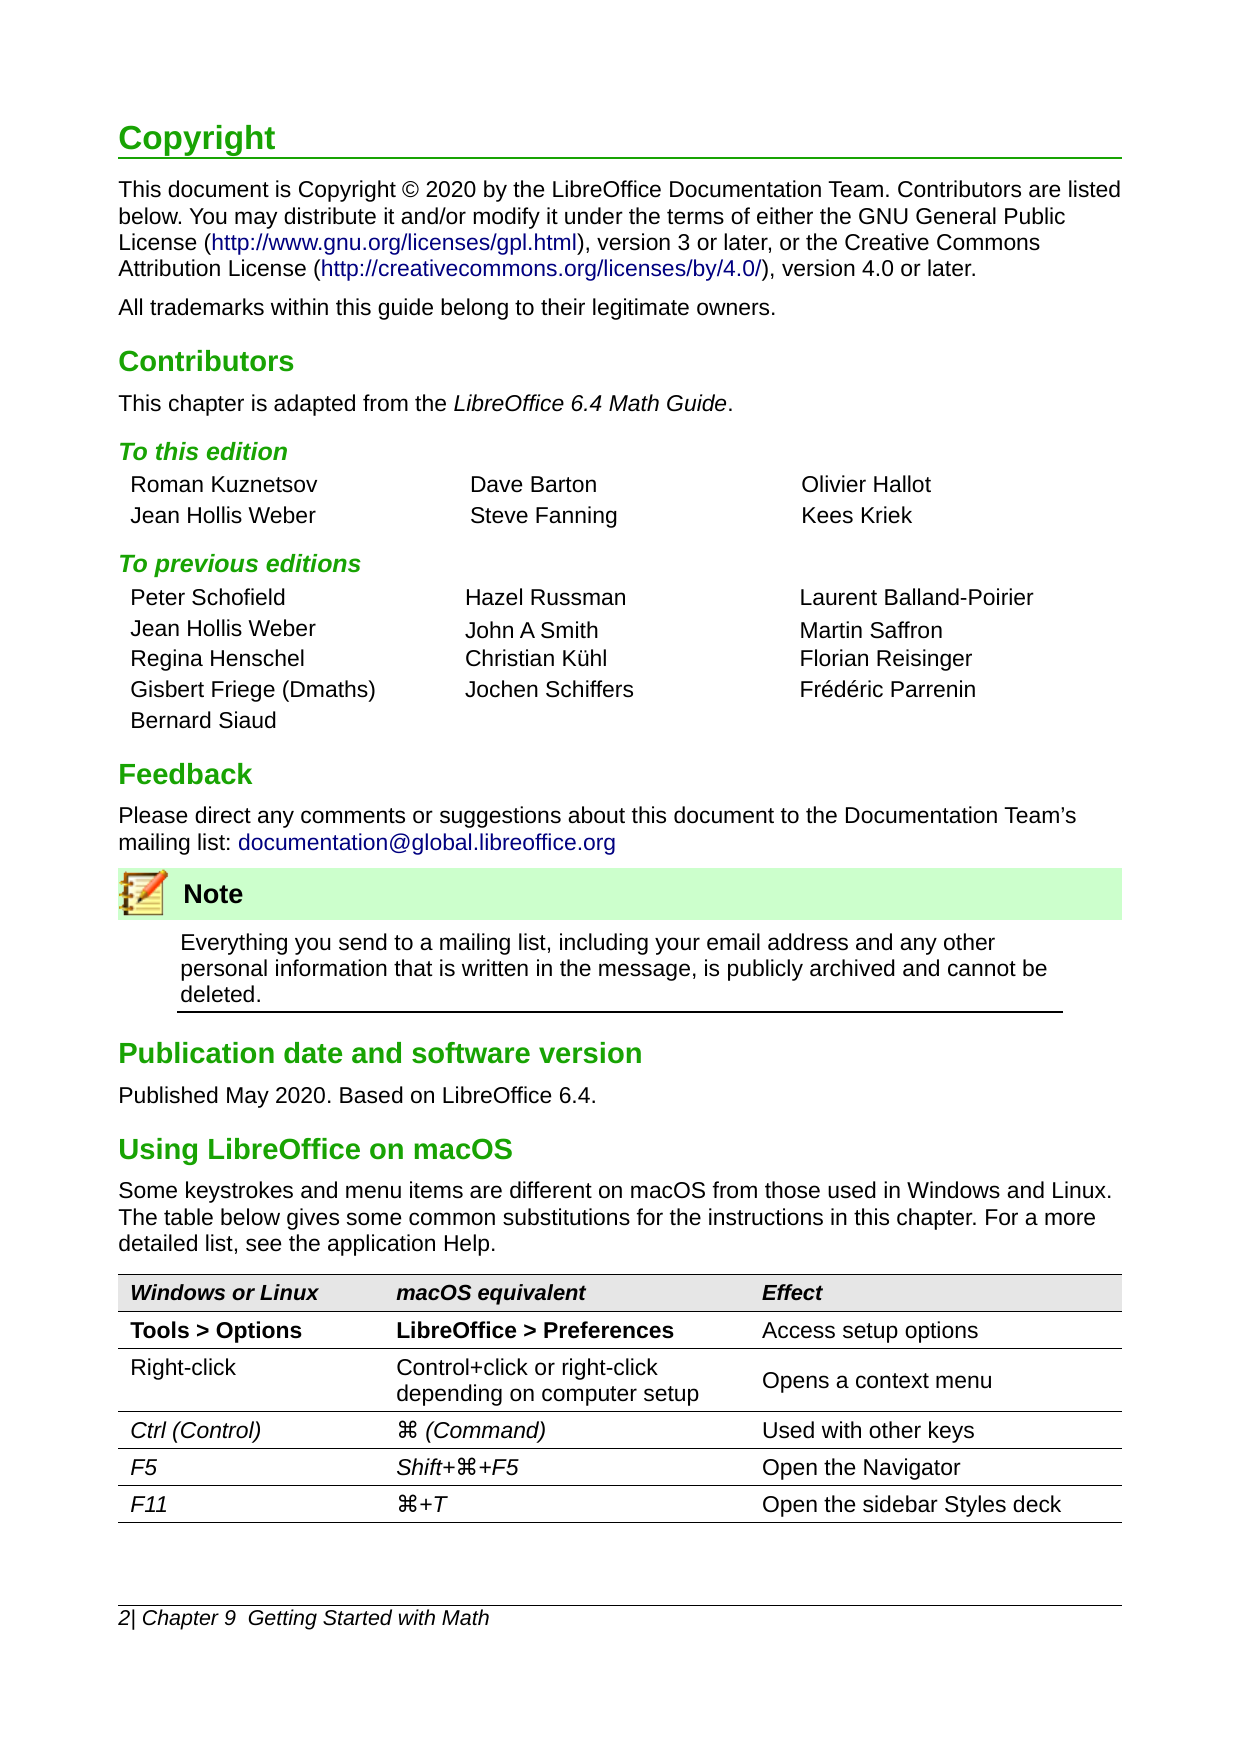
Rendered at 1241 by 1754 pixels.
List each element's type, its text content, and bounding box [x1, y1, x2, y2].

table_cell Control+click or right-click depending on computer setup [384, 1349, 750, 1411]
picture [119, 868, 170, 919]
table_cell Tools > Options [118, 1312, 384, 1348]
table_cell ⌘+T [384, 1486, 750, 1522]
table_cell F5 [118, 1449, 384, 1485]
text Some keystrokes and menu items are different on macOS from those used in Windows and Linux. The table below gives some common substitutions for the instructions in this chapter. For a more detailed list, see the application Help. [118, 1177, 1122, 1256]
table_header Dave Barton [458, 471, 789, 502]
table_header Peter Schofield [118, 584, 453, 614]
subtitle Contributors [118, 344, 1122, 378]
text All trademarks within this guide belong to their legitimate owners. [118, 294, 1122, 321]
table_cell Ctrl (Control) [118, 1412, 384, 1448]
subtitle Publication date and software version [118, 1036, 1122, 1070]
table_cell Right-click [118, 1349, 384, 1411]
table_cell Florian Reisinger [788, 645, 1122, 676]
text This document is Copyright © 2020 by the LibreOffice Documentation Team. Contributors are listed below. You may distribute it and/or modify it under the terms of either the GNU General Public License (http://www.gnu.org/licenses/gpl.html), version 3 or later, or the Creative Commons Attribution License (http://creativecommons.org/licenses/by/4.0/), version 4.0 or later. [118, 176, 1122, 282]
table_cell Opens a context menu [750, 1349, 1122, 1411]
table_header macOS equivalent [384, 1275, 750, 1311]
table_cell F11 [118, 1486, 384, 1522]
subtitle Using LibreOffice on macOS [118, 1132, 1122, 1165]
text This chapter is adapted from the LibreOffice 6.4 Math Guide. [118, 389, 1122, 416]
table_cell Jean Hollis Weber [118, 502, 458, 528]
subtitle To this edition [118, 437, 1122, 465]
table_cell Open the Navigator [750, 1449, 1122, 1485]
table_header Roman Kuznetsov [118, 471, 458, 502]
subtitle To previous editions [118, 549, 1122, 578]
table_cell Open the sidebar Styles deck [750, 1486, 1122, 1522]
subtitle Feedback [118, 757, 1122, 791]
table_header Olivier Hallot [789, 471, 1122, 502]
table_cell Access setup options [750, 1312, 1122, 1348]
table_header Hazel Russman [453, 584, 787, 614]
table_cell Steve Fanning [458, 502, 789, 528]
table_header Effect [750, 1275, 1122, 1311]
table_cell Jochen Schiffers [453, 676, 787, 707]
table_cell Gisbert Friege (Dmaths) [118, 676, 453, 707]
table_cell [788, 707, 1122, 733]
table_cell Used with other keys [750, 1412, 1122, 1448]
table_header Windows or Linux [118, 1275, 384, 1311]
table_cell Christian Kühl [453, 645, 787, 676]
table_cell Frédéric Parrenin [788, 676, 1122, 707]
subtitle Copyright [118, 118, 1122, 157]
table_cell Kees Kriek [789, 502, 1122, 528]
text Please direct any comments or suggestions about this document to the Documentation Team’s mailing list: documentation@global.libreoffice.org [118, 802, 1122, 855]
table_header Laurent Balland-Poirier [788, 584, 1122, 614]
table_cell [453, 707, 787, 733]
subtitle Note [118, 868, 1122, 920]
text Published May 2020. Based on LibreOffice 6.4. [118, 1082, 1122, 1108]
table_cell Regina Henschel [118, 645, 453, 676]
table_cell John A Smith [453, 615, 787, 645]
table_cell Martin Saffron [788, 615, 1122, 645]
text Everything you send to a mailing list, including your email address and any other personal information that is written in the message, is publicly archived and cannot be deleted. [177, 926, 1063, 1011]
table_cell Bernard Siaud [118, 707, 453, 733]
table_cell LibreOffice > Preferences [384, 1312, 750, 1348]
table_cell ⌘ (Command) [384, 1412, 750, 1448]
table_cell Shift+⌘+F5 [384, 1449, 750, 1485]
table_cell Jean Hollis Weber [118, 615, 453, 645]
